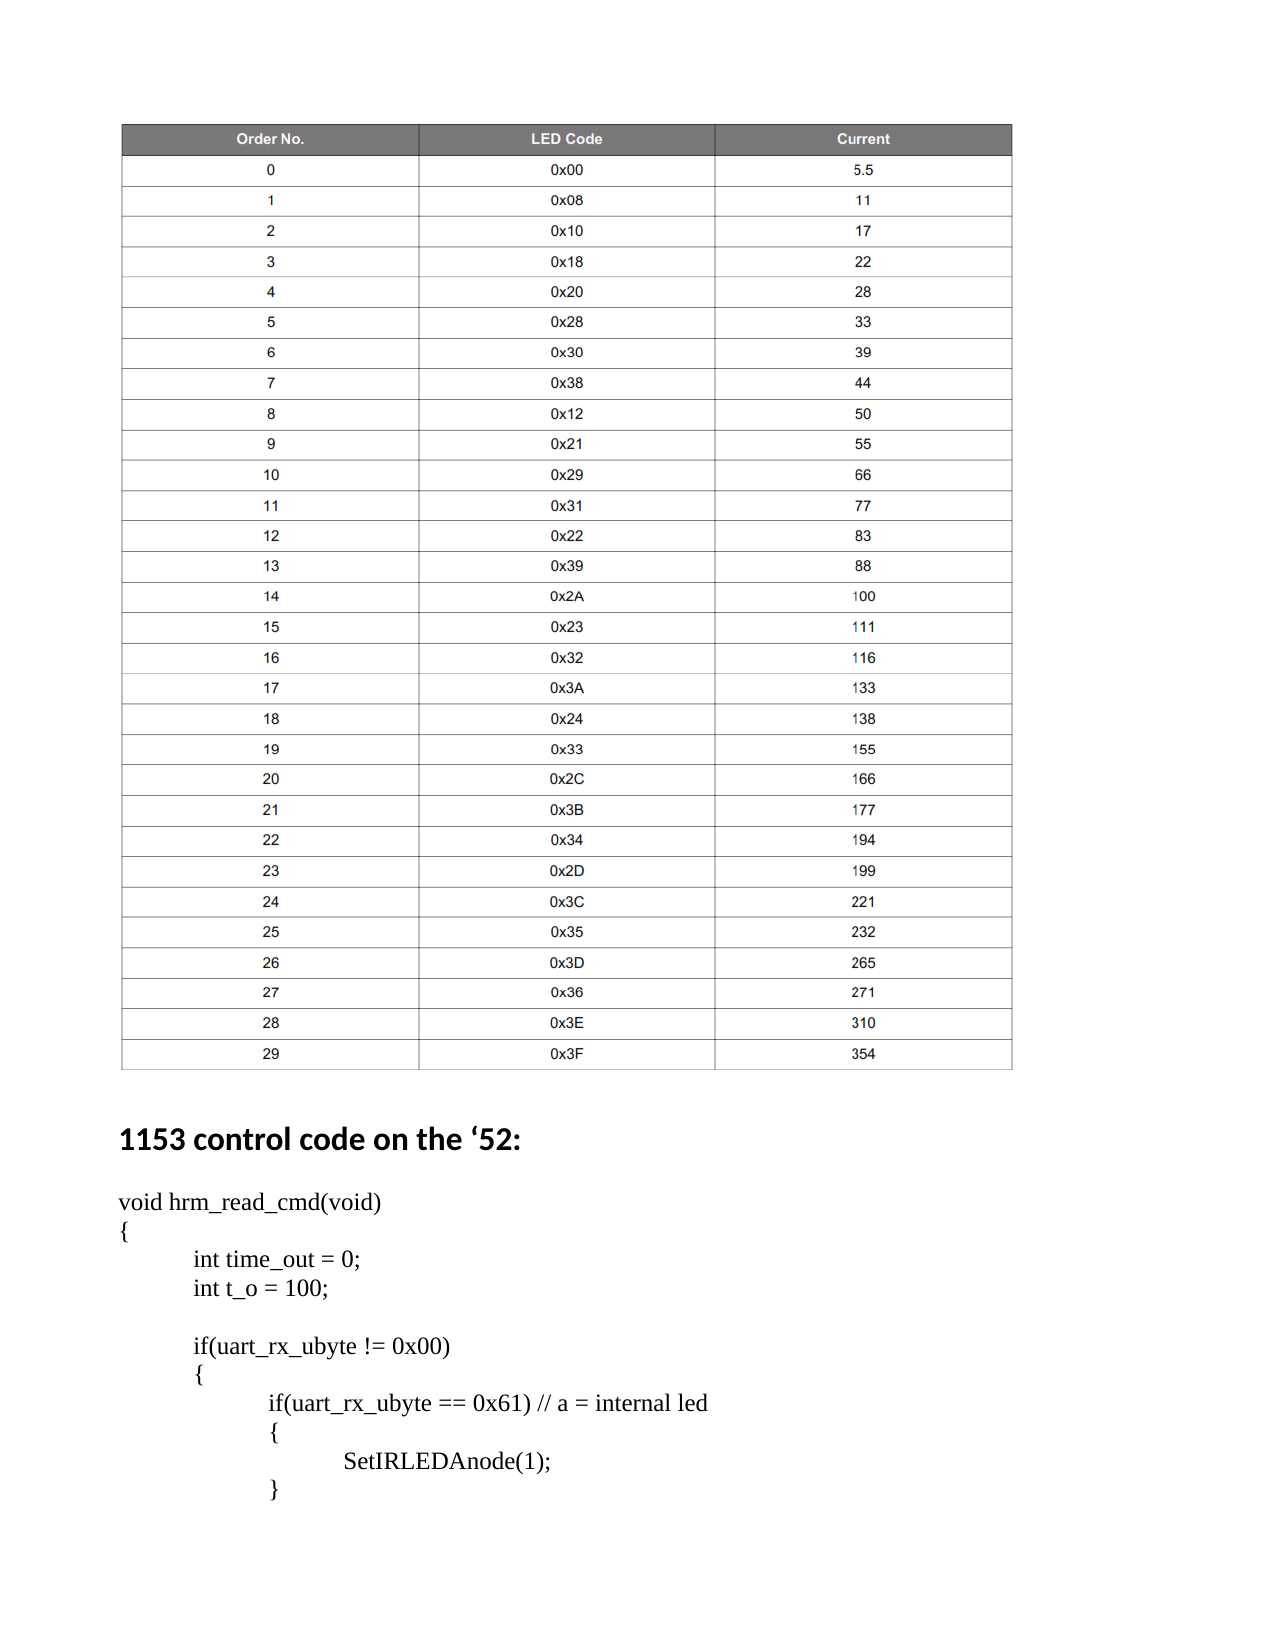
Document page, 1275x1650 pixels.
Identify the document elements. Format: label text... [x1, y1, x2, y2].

text } [118, 1474, 1157, 1503]
text { [118, 1417, 1157, 1446]
text int time_out = 0; [118, 1244, 1157, 1273]
text { [118, 1359, 1157, 1388]
text 1153 control code on the ‘52: [118, 1118, 1157, 1159]
text if(uart_rx_ubyte == 0x61) // a = internal led [118, 1388, 1157, 1417]
text SetIRLEDAnode(1); [118, 1446, 1157, 1474]
text int t_o = 100; [118, 1273, 1157, 1302]
text if(uart_rx_ubyte != 0x00) [118, 1331, 1157, 1359]
text { [118, 1216, 1157, 1244]
text void hrm_read_cmd(void) [118, 1187, 1157, 1216]
